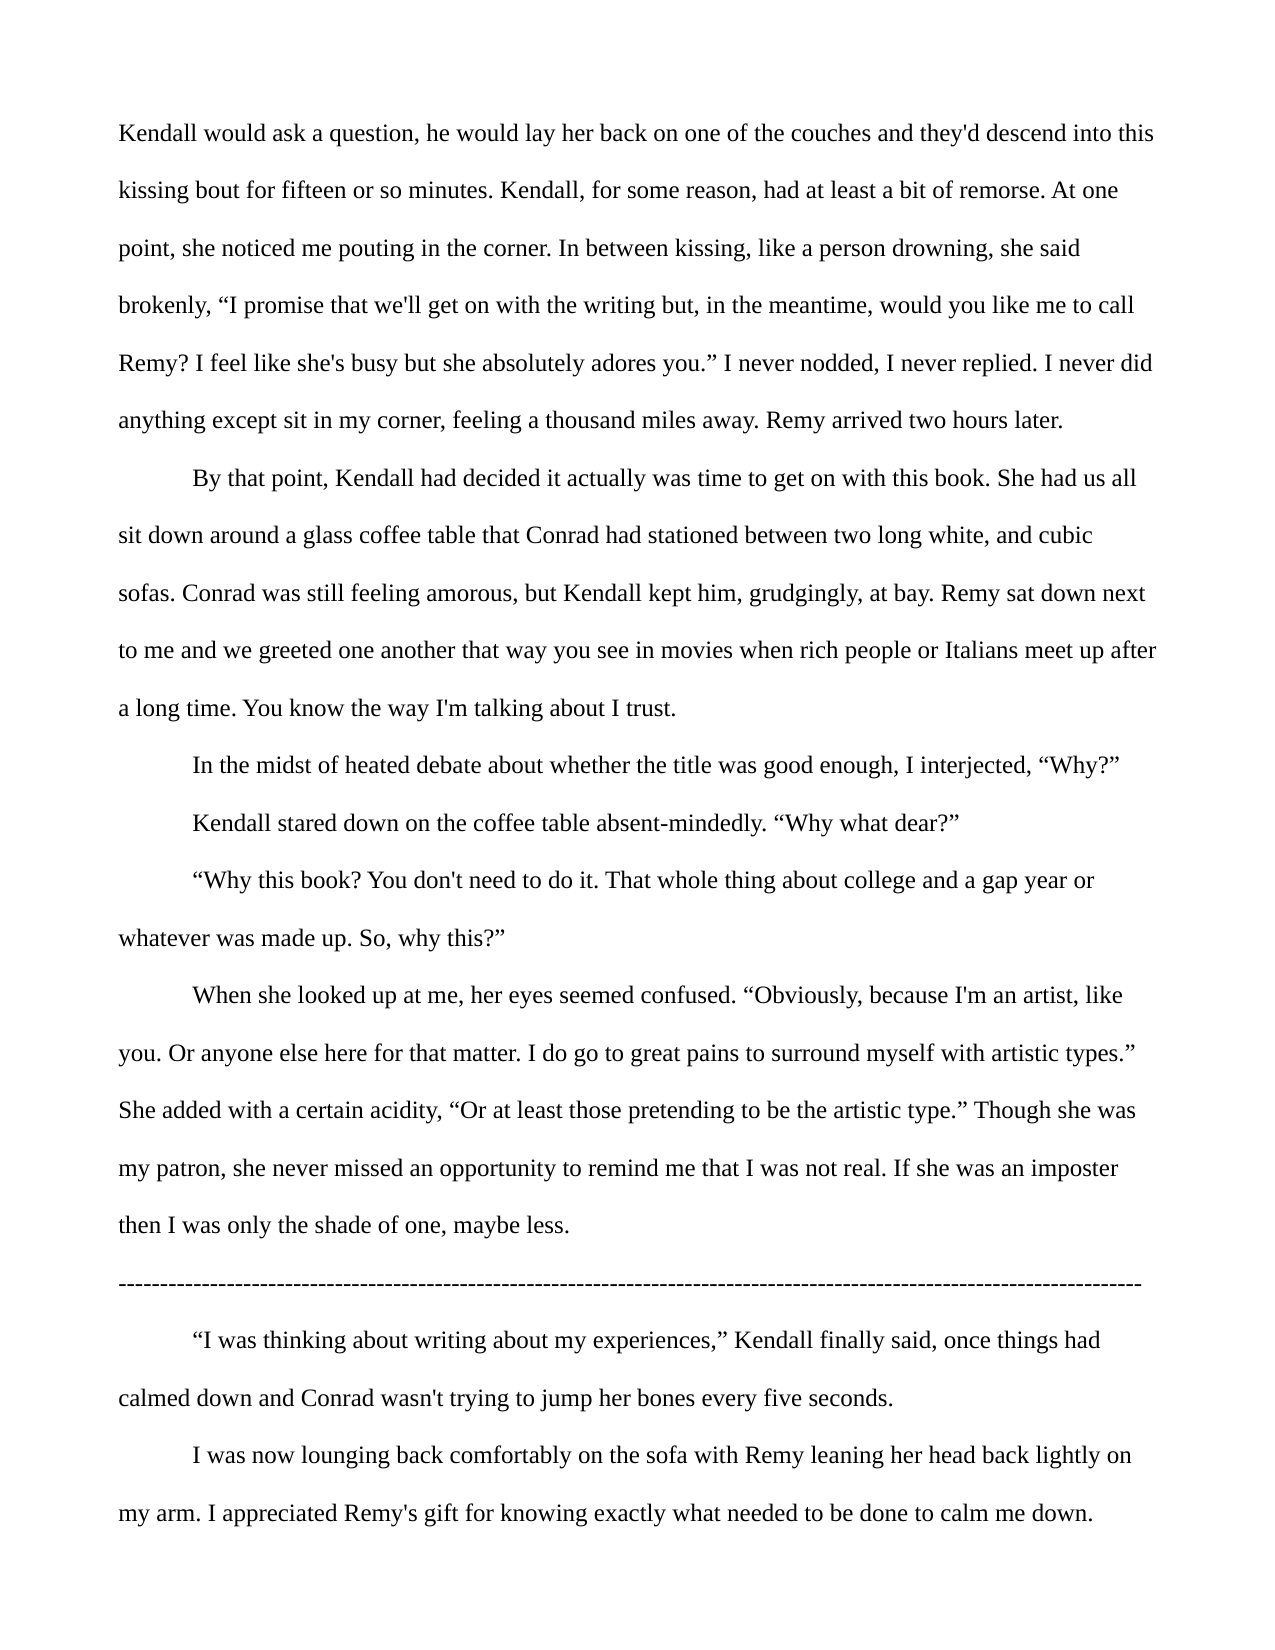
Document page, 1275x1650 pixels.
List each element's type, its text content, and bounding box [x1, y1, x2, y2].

text I was now lounging back comfortably on the sofa with Remy leaning her head back lightly on my arm. I appreciated Remy's gift for knowing exactly what needed to be done to calm me down. [118, 1441, 1157, 1527]
text “I was thinking about writing about my experiences,” Kendall finally said, once things had calmed down and Conrad wasn't trying to jump her bones every five seconds. [118, 1326, 1157, 1412]
text By that point, Kendall had decided it actually was time to get on with this book. She had us all sit down around a glass coffee table that Conrad had stationed between two long white, and cubic sofas. Conrad was still feeling amorous, but Kendall kept him, grudgingly, at bay. Remy sat down next to me and we greeted one another that way you see in movies when rich people or Italians meet up after a long time. You know the way I'm talking about I trust. [118, 463, 1157, 722]
text Kendall stared down on the coffee table absent-mindedly. “Why what dear?” [118, 808, 1157, 837]
text Kendall would ask a question, he would lay her back on one of the couches and they'd descend into this kissing bout for fifteen or so minutes. Kendall, for some reason, had at least a bit of remorse. At one point, she noticed me pouting in the corner. In between kissing, like a person drowning, she said brokenly, “I promise that we'll get on with the writing but, in the meantime, would you like me to call Remy? I feel like she's busy but she absolutely adores you.” I never nodded, I never replied. I never did anything except sit in my corner, feeling a thousand miles away. Remy arrived two hours later. [118, 118, 1157, 434]
text “Why this book? You don't need to do it. That whole thing about college and a gap year or whatever was made up. So, why this?” [118, 866, 1157, 952]
text When she looked up at me, her eyes seemed confused. “Obviously, because I'm an artist, like you. Or anyone else here for that matter. I do go to great pains to surround myself with artistic types.” She added with a certain acidity, “Or at least those pretending to be the artistic type.” Though she was my patron, she never missed an opportunity to remind me that I was not real. If she was an imposter then I was only the shade of one, maybe less. [118, 981, 1157, 1239]
text In the midst of heated debate about whether the title was good enough, I interjected, “Why?” [118, 751, 1157, 779]
text --------------------------------------------------------------------------------------------------------------------------- [118, 1268, 1157, 1297]
